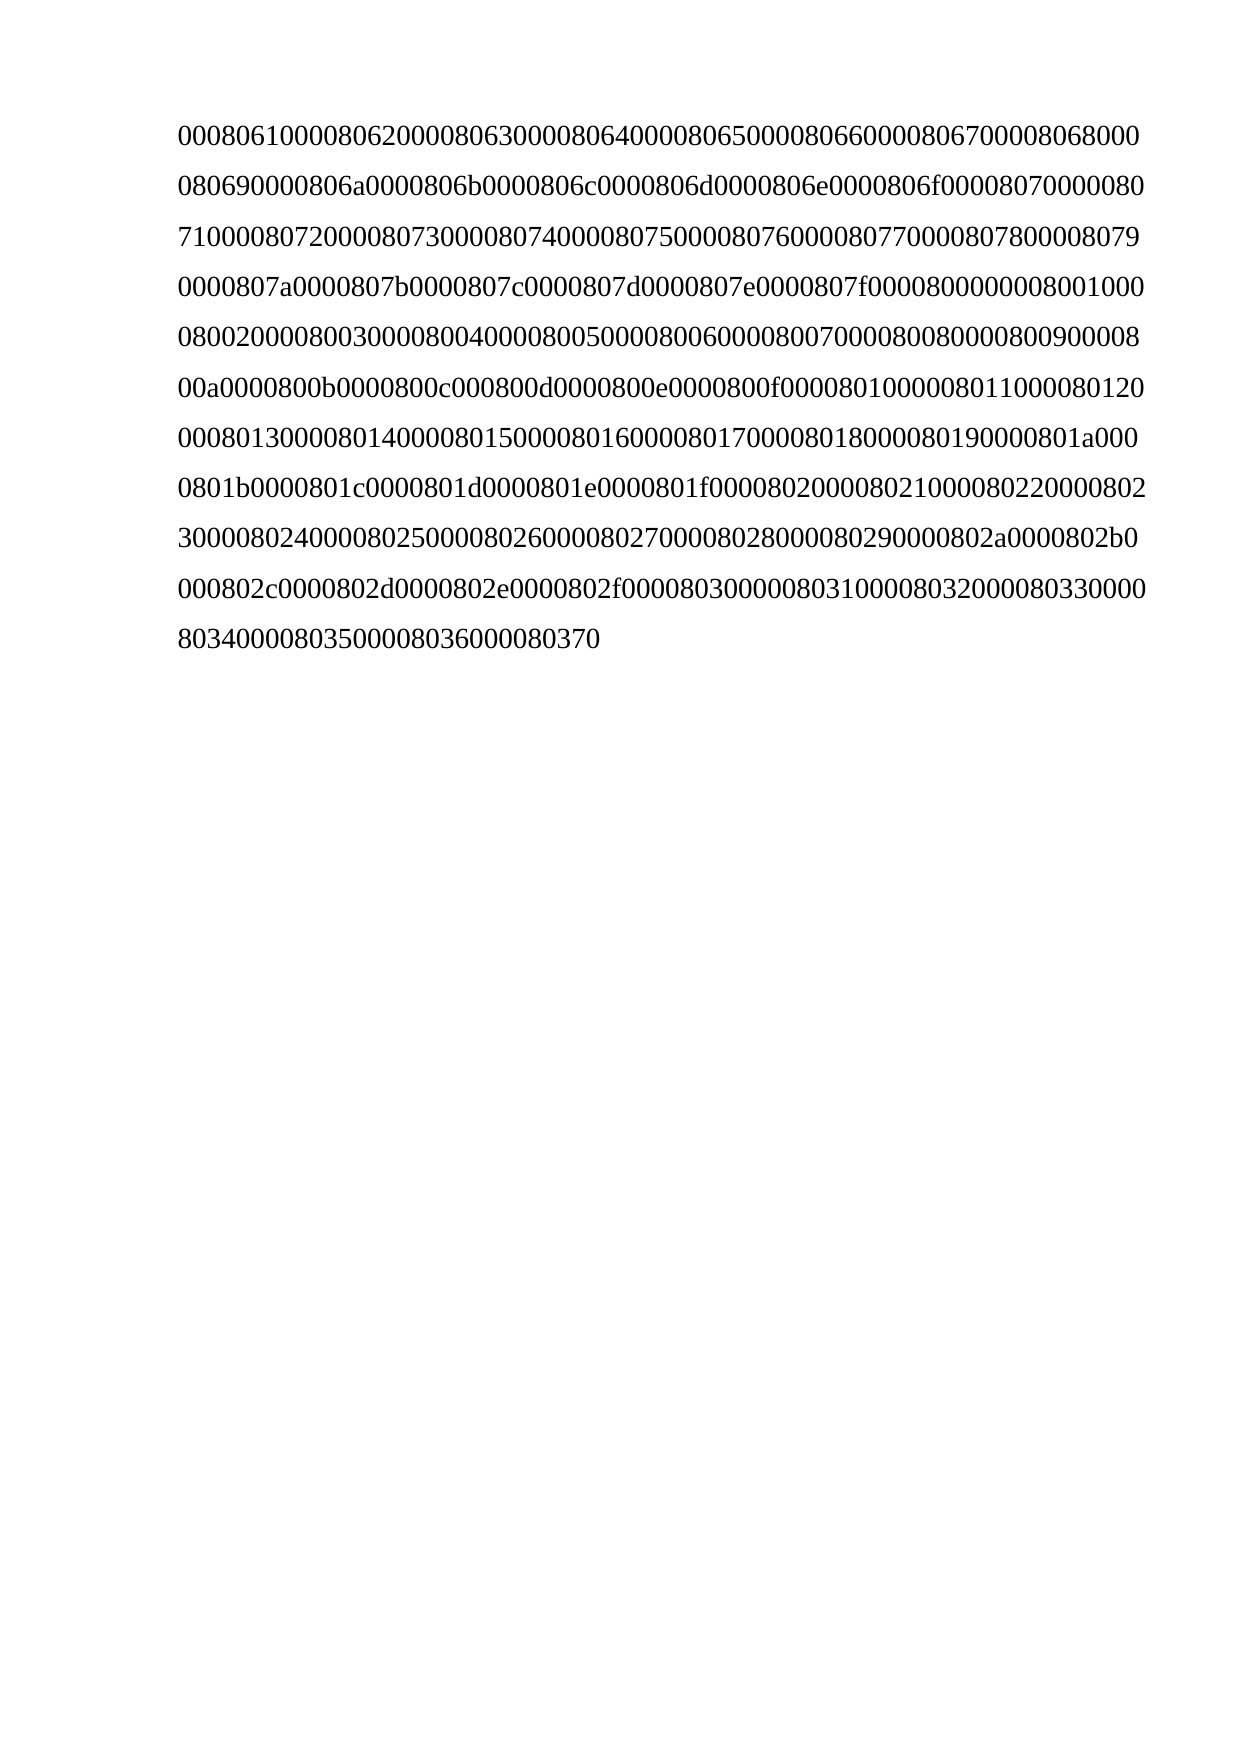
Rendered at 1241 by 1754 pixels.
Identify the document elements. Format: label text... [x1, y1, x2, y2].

text 000806100008062000080630000806400008065000080660000806700008068000080690000806a0000806b0000806c0000806d0000806e0000806f000080700000807100008072000080730000807400008075000080760000807700008078000080790000807a0000807b0000807c0000807d0000807e0000807f000080000000800100008002000080030000800400008005000080060000800700008008000080090000800a0000800b0000800c000800d0000800e0000800f000080100000801100008012000080130000801400008015000080160000801700008018000080190000801a0000801b0000801c0000801d0000801e0000801f00008020000802100008022000080230000802400008025000080260000802700008028000080290000802a0000802b0000802c0000802d0000802e0000802f00008030000080310000803200008033000080340000803500008036000080370 [177, 118, 1152, 655]
